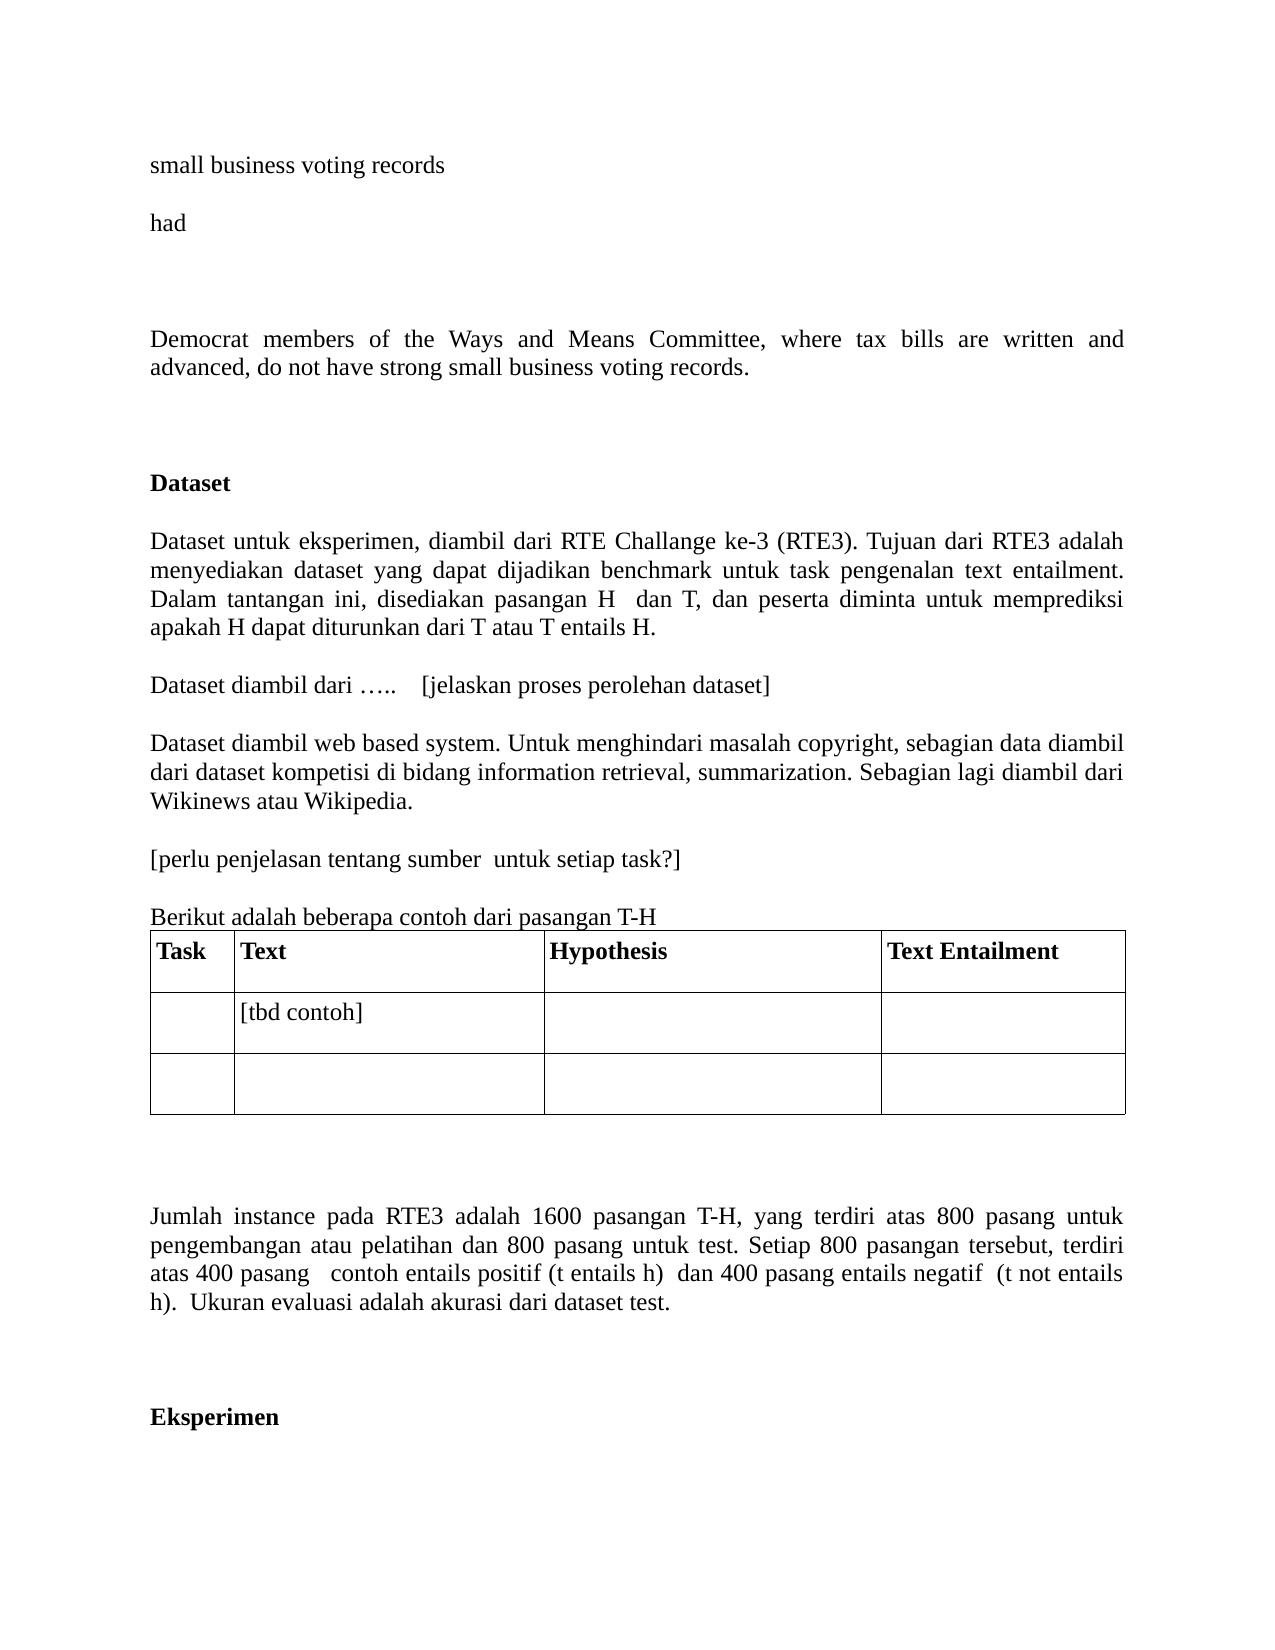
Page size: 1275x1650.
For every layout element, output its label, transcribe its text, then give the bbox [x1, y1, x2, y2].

text Democrat members of the Ways and Means Committee, where tax bills are written and advanced, do not have strong small business voting records. [150, 324, 1125, 381]
table_cell [545, 1054, 881, 1114]
table_header Text Entailment [882, 931, 1125, 992]
text Eksperimen [150, 1402, 1125, 1431]
text Dataset [150, 468, 1125, 497]
table_header Task [151, 931, 234, 992]
table_cell [545, 993, 881, 1053]
text [perlu penjelasan tentang sumber untuk setiap task?] [150, 844, 1125, 872]
table_cell [882, 1054, 1125, 1114]
table_cell [tbd contoh] [235, 993, 544, 1053]
table_cell [151, 993, 234, 1053]
text Jumlah instance pada RTE3 adalah 1600 pasangan T-H, yang terdiri atas 800 pasang untuk pengembangan atau pelatihan dan 800 pasang untuk test. Setiap 800 pasangan tersebut, terdiri atas 400 pasang contoh entails positif (t entails h) dan 400 pasang entails negatif (t not entails h). Ukuran evaluasi adalah akurasi dari dataset test. [150, 1201, 1125, 1316]
table_cell [882, 993, 1125, 1053]
text Dataset diambil web based system. Untuk menghindari masalah copyright, sebagian data diambil dari dataset kompetisi di bidang information retrieval, summarization. Sebagian lagi diambil dari Wikinews atau Wikipedia. [150, 728, 1125, 814]
table_header Text [235, 931, 544, 992]
table_cell [151, 1054, 234, 1114]
text Dataset untuk eksperimen, diambil dari RTE Challange ke-3 (RTE3). Tujuan dari RTE3 adalah menyediakan dataset yang dapat dijadikan benchmark untuk task pengenalan text entailment. Dalam tantangan ini, disediakan pasangan H dan T, dan peserta diminta untuk memprediksi apakah H dapat diturunkan dari T atau T entails H. [150, 526, 1125, 641]
text Berikut adalah beberapa contoh dari pasangan T-H [150, 902, 1125, 930]
table_cell [235, 1054, 544, 1114]
text Dataset diambil dari ….. [jelaskan proses perolehan dataset] [150, 670, 1125, 699]
text had [150, 208, 1125, 237]
table_header Hypothesis [545, 931, 881, 992]
text small business voting records [150, 150, 1125, 179]
